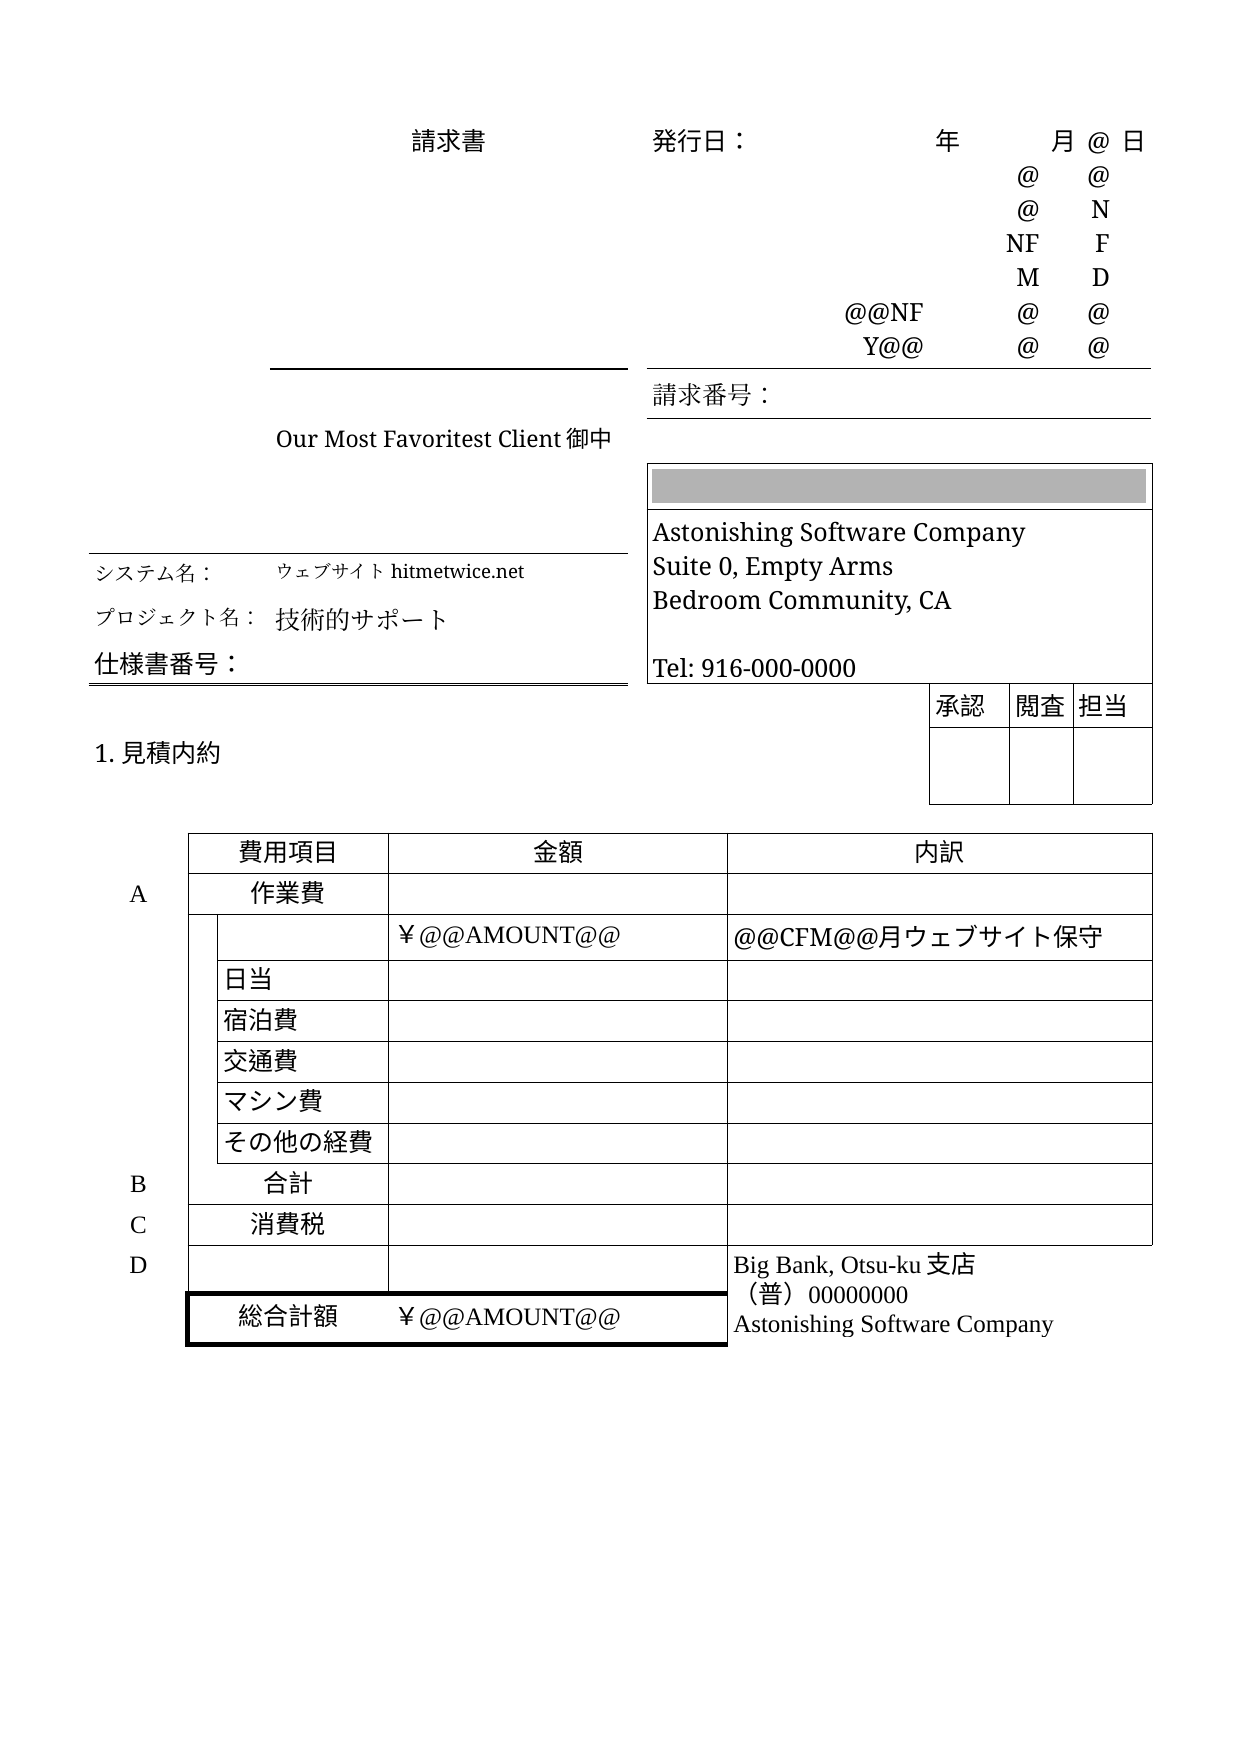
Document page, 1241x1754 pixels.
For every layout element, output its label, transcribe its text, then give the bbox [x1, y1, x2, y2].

table_cell [189, 1000, 217, 1041]
table_cell [628, 368, 647, 417]
table_cell マシン費 [218, 1083, 388, 1122]
table_cell [89, 914, 188, 959]
table_cell [389, 1042, 727, 1082]
table_cell [270, 686, 628, 727]
table_cell [628, 641, 647, 683]
table_cell [728, 1001, 1152, 1041]
table_cell Our Most Favoritest Client御中 [270, 418, 628, 463]
table_header 内訳 [728, 834, 1152, 873]
table_cell [1045, 419, 1073, 463]
table_cell [628, 418, 647, 463]
table_header 月 [1045, 118, 1073, 368]
table_cell [389, 961, 727, 1000]
table_cell [89, 960, 188, 1000]
table_cell [189, 1123, 217, 1163]
table_cell [89, 418, 270, 463]
table_cell A [89, 873, 188, 914]
table_cell [997, 369, 1045, 417]
table_cell [270, 370, 628, 417]
table_cell [929, 419, 997, 463]
table_cell [89, 368, 270, 417]
table_cell 担当 [1074, 684, 1152, 727]
table_cell [1045, 369, 1073, 417]
table_cell [189, 1041, 217, 1082]
table_cell [728, 1205, 1152, 1245]
table_cell [728, 1124, 1152, 1163]
table_cell [189, 1082, 217, 1122]
table_header 発行日： [647, 118, 837, 368]
table_cell [389, 1205, 727, 1245]
table_cell [1115, 368, 1152, 417]
table_header 請求書 [270, 118, 628, 368]
table_cell [1010, 728, 1073, 804]
table_cell [1073, 419, 1115, 463]
table_cell [89, 1000, 188, 1041]
table_cell 総合計額 [190, 1296, 388, 1342]
table_cell @@CFM@@月ウェブサイト保守 [728, 915, 1152, 959]
table_cell [389, 1164, 727, 1204]
table_cell 合計 [189, 1163, 388, 1204]
table_cell [628, 597, 647, 641]
table_header [89, 118, 270, 368]
table_cell 請求番号： [647, 369, 837, 417]
table_cell 閲査 [1010, 684, 1073, 727]
table_cell 仕様書番号： [89, 641, 270, 683]
table_cell Astonishing Software Company Suite 0, Empty Arms Bedroom Community, CA Tel: 916-000-0000 [648, 510, 1152, 683]
table_cell [628, 463, 647, 509]
table_cell 技術的サポート [270, 597, 628, 641]
table_header [628, 509, 647, 553]
table_cell [389, 1083, 727, 1122]
table_cell [929, 369, 997, 417]
table_cell [89, 1291, 185, 1342]
table_cell B [89, 1163, 188, 1204]
table_cell [218, 915, 388, 959]
table_cell [647, 727, 929, 804]
table_cell [389, 1001, 727, 1041]
table_header 年 [929, 118, 997, 368]
table_header 費用項目 [189, 834, 388, 873]
table_cell 日当 [218, 961, 388, 1000]
table_cell [837, 369, 929, 417]
table_cell [1115, 418, 1152, 463]
table_cell [647, 419, 837, 463]
table_cell [89, 1041, 188, 1082]
table_cell [728, 874, 1152, 914]
table_header [628, 118, 647, 368]
table_cell [189, 915, 217, 959]
table_header @@NFM@@ [997, 118, 1045, 368]
table_cell [1073, 369, 1115, 417]
table_cell ウェブサイト hitmetwice.net [270, 554, 628, 597]
table_header D [89, 1245, 188, 1291]
table_cell その他の経費 [218, 1124, 388, 1163]
table_cell [997, 419, 1045, 463]
table_cell 消費税 [189, 1205, 388, 1245]
table_cell [89, 463, 270, 509]
table_cell [728, 1042, 1152, 1082]
table_cell [270, 463, 628, 509]
table_header @@NFD@@ [1073, 118, 1115, 368]
table_header [89, 833, 188, 873]
table_cell 承認 [930, 684, 1009, 727]
table_cell 1. 見積内約 [89, 730, 628, 804]
table_cell ￥@@AMOUNT@@ [389, 915, 727, 959]
table_header [389, 1246, 727, 1291]
table_header 金額 [389, 834, 727, 873]
table_cell システム名： [89, 554, 270, 597]
table_cell プロジェクト名： [89, 597, 270, 641]
table_cell [930, 728, 1009, 804]
table_cell [628, 553, 647, 597]
table_cell [628, 730, 647, 804]
table_cell [89, 1123, 188, 1163]
table_cell C [89, 1204, 188, 1245]
table_cell [648, 464, 1152, 509]
table_cell 宿泊費 [218, 1001, 388, 1041]
table_cell [728, 1083, 1152, 1122]
table_cell [89, 686, 270, 727]
table_header [89, 509, 270, 553]
table_header 日 [1115, 118, 1152, 368]
table_header [270, 509, 628, 553]
table_cell [628, 685, 647, 727]
table_cell [647, 684, 929, 727]
table_cell [189, 960, 217, 1000]
table_cell [389, 874, 727, 914]
table_cell [837, 419, 929, 463]
table_cell 交通費 [218, 1042, 388, 1082]
table_cell [728, 1164, 1152, 1204]
table_cell [270, 641, 628, 683]
table_cell [389, 1124, 727, 1163]
table_cell Big Bank, Otsu-ku支店 （普）00000000 Astonishing Software Company [728, 1246, 1152, 1342]
table_header [189, 1246, 388, 1291]
table_header @@NFY@@ [837, 118, 929, 368]
table_cell [1074, 728, 1152, 804]
table_cell ￥@@AMOUNT@@ [388, 1296, 727, 1342]
table_cell [89, 1082, 188, 1122]
table_cell 作業費 [189, 874, 388, 914]
table_cell [728, 961, 1152, 1000]
